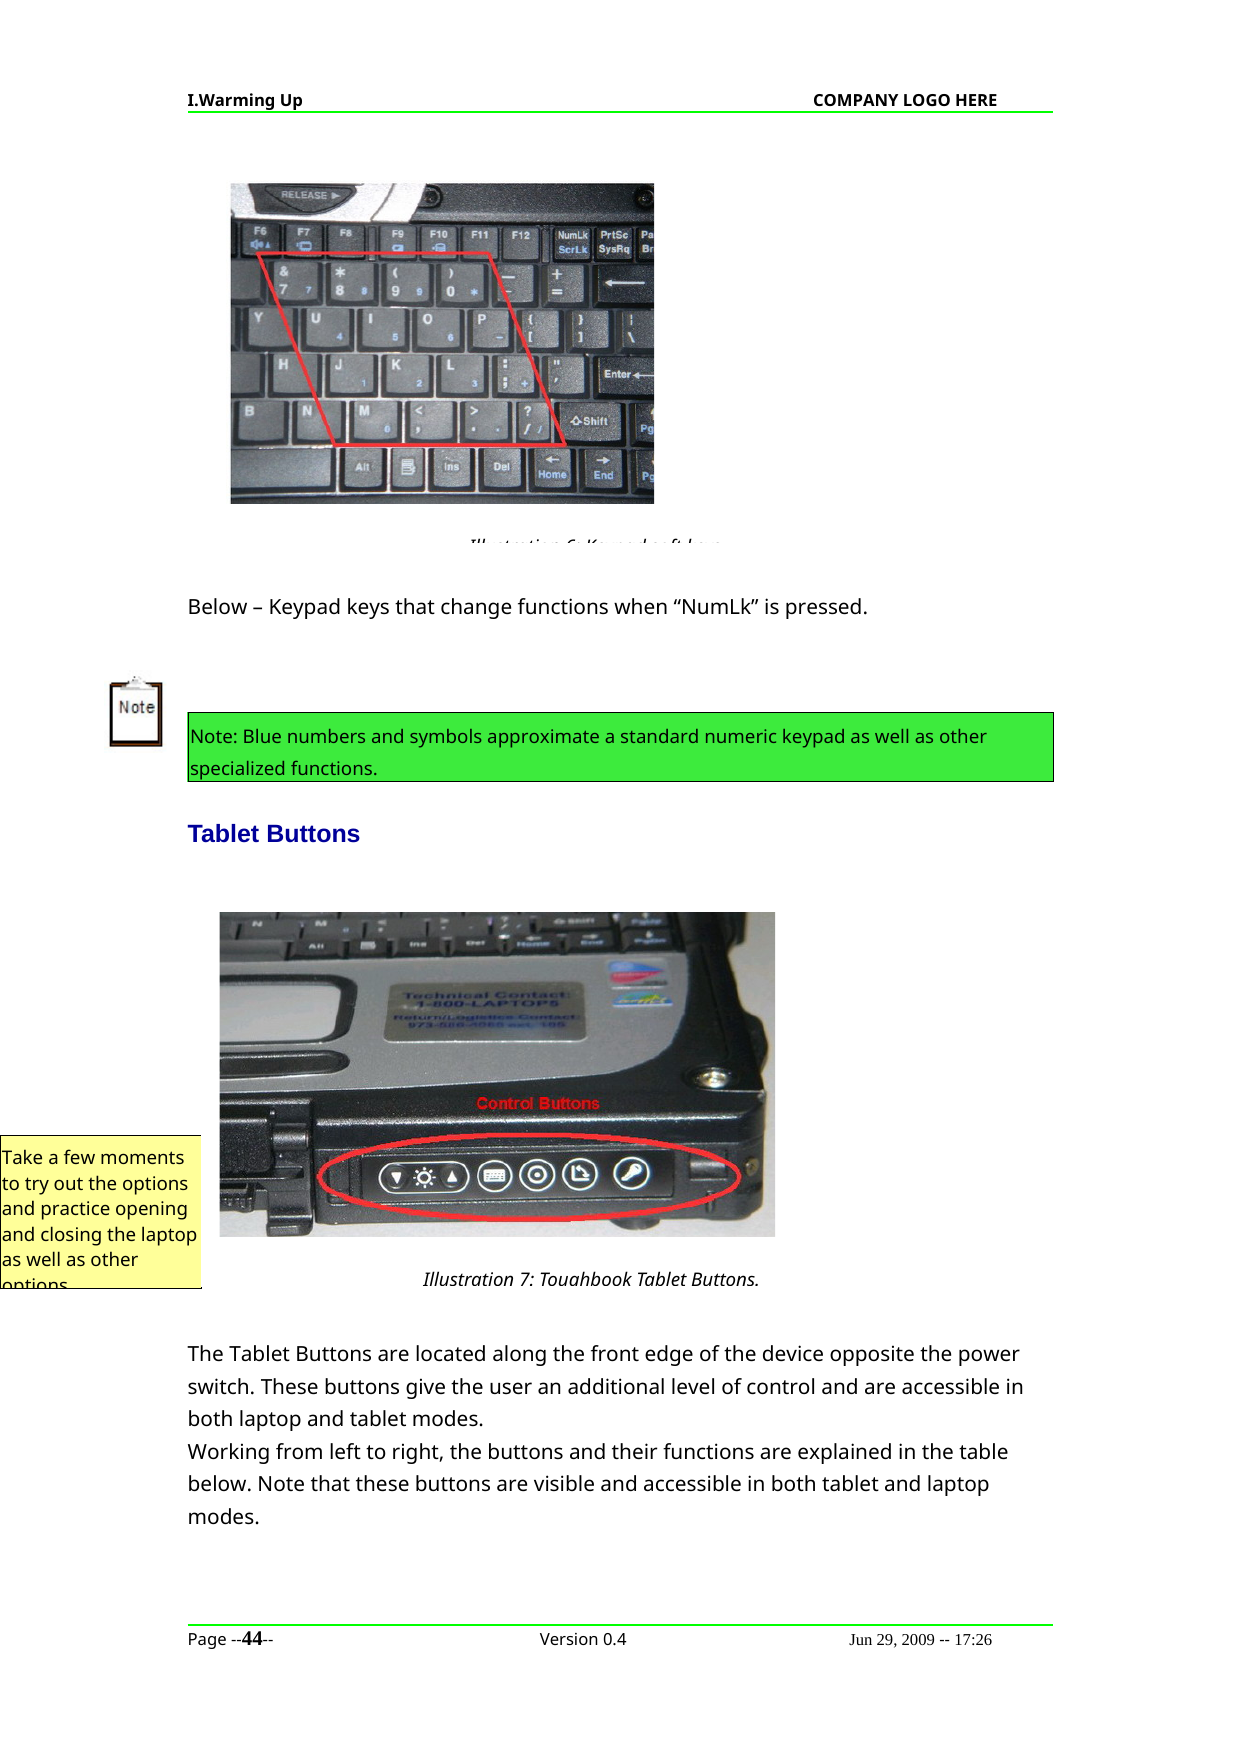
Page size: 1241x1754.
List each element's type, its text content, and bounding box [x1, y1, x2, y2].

text Below – Keypad keys that change functions when “NumLk” is pressed. [187, 162, 1053, 617]
text Note: Blue numbers and symbols approximate a standard numeric keypad as well as other specialized functions. [189, 713, 1053, 781]
text Take a few moments to try out the options and practice opening and closing the laptop as well as other options. [2, 1145, 200, 1288]
picture [219, 912, 775, 1237]
text Working from left to right, the buttons and their functions are explained in the table below. Note that these buttons are visible and accessible in both tablet and laptop modes. [187, 1429, 1053, 1527]
text Illustration 6: Keypad soft keys [209, 533, 982, 543]
text Illustration 7: Toughbook Tablet Buttons. [203, 1267, 982, 1285]
text The Tablet Buttons are located along the front edge of the device opposite the power switch. These buttons give the user an additional level of control and are accessible in both laptop and tablet modes. [187, 877, 1053, 1429]
picture [226, 180, 655, 504]
picture [104, 670, 167, 753]
subtitle Tablet Buttons [187, 812, 1053, 844]
